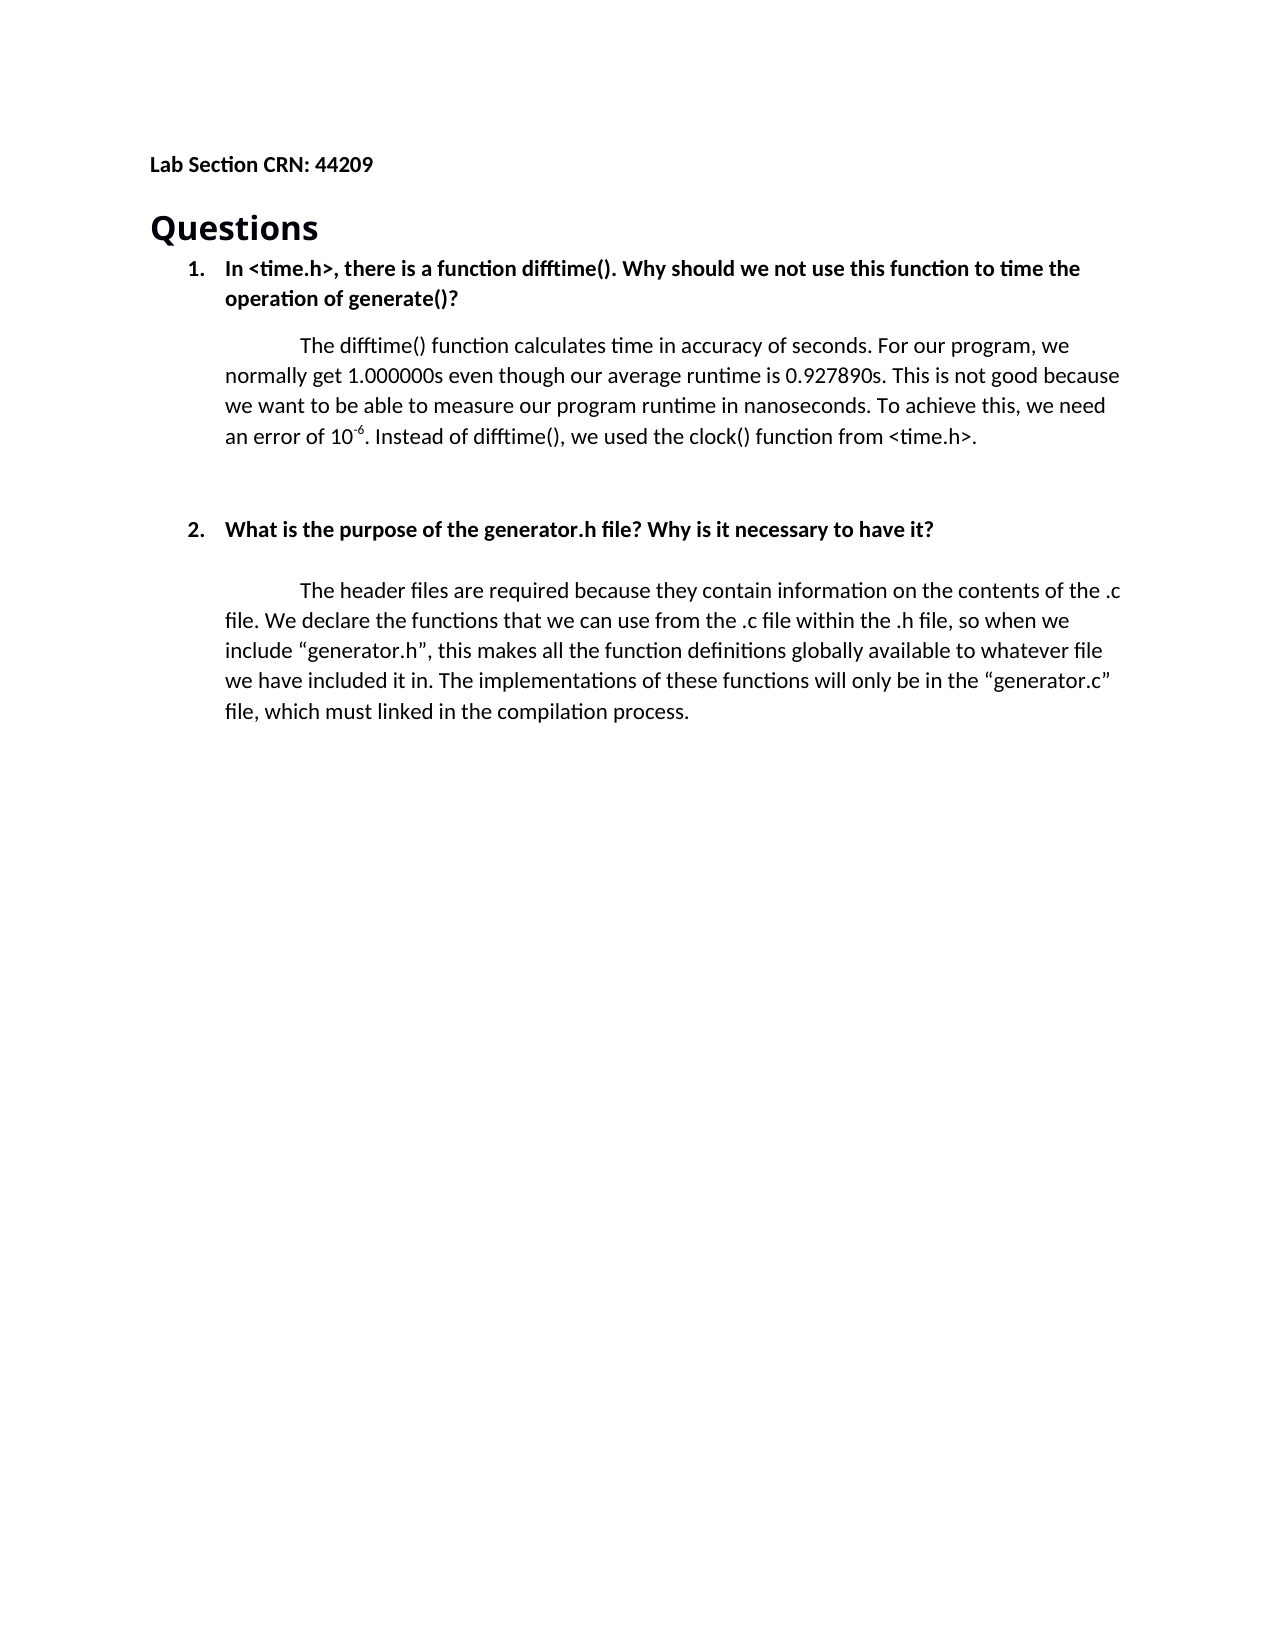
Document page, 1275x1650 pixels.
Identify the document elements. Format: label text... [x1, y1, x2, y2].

list In <time.h>, there is a function difftime(). Why should we not use this function to time the operation of generate()? [187, 254, 1125, 312]
text The difftime() function calculates time in accuracy of seconds. For our program, we normally get 1.000000s even though our average runtime is 0.927890s. This is not good because we want to be able to measure our program runtime in nanoseconds. To achieve this, we need an error of 10-6. Instead of difftime(), we used the clock() function from <time.h>. [225, 331, 1125, 450]
text Lab Section CRN: 44209 [150, 150, 1125, 178]
subtitle Questions [150, 205, 1125, 251]
list What is the purpose of the generator.h file? Why is it necessary to have it? [187, 516, 1125, 544]
list The header files are required because they contain information on the contents of the .c file. We declare the functions that we can use from the .c file within the .h file, so when we include “generator.h”, this makes all the function definitions globally available to whatever file we have included it in. The implementations of these functions will only be in the “generator.c” file, which must linked in the compilation process. [225, 576, 1125, 725]
